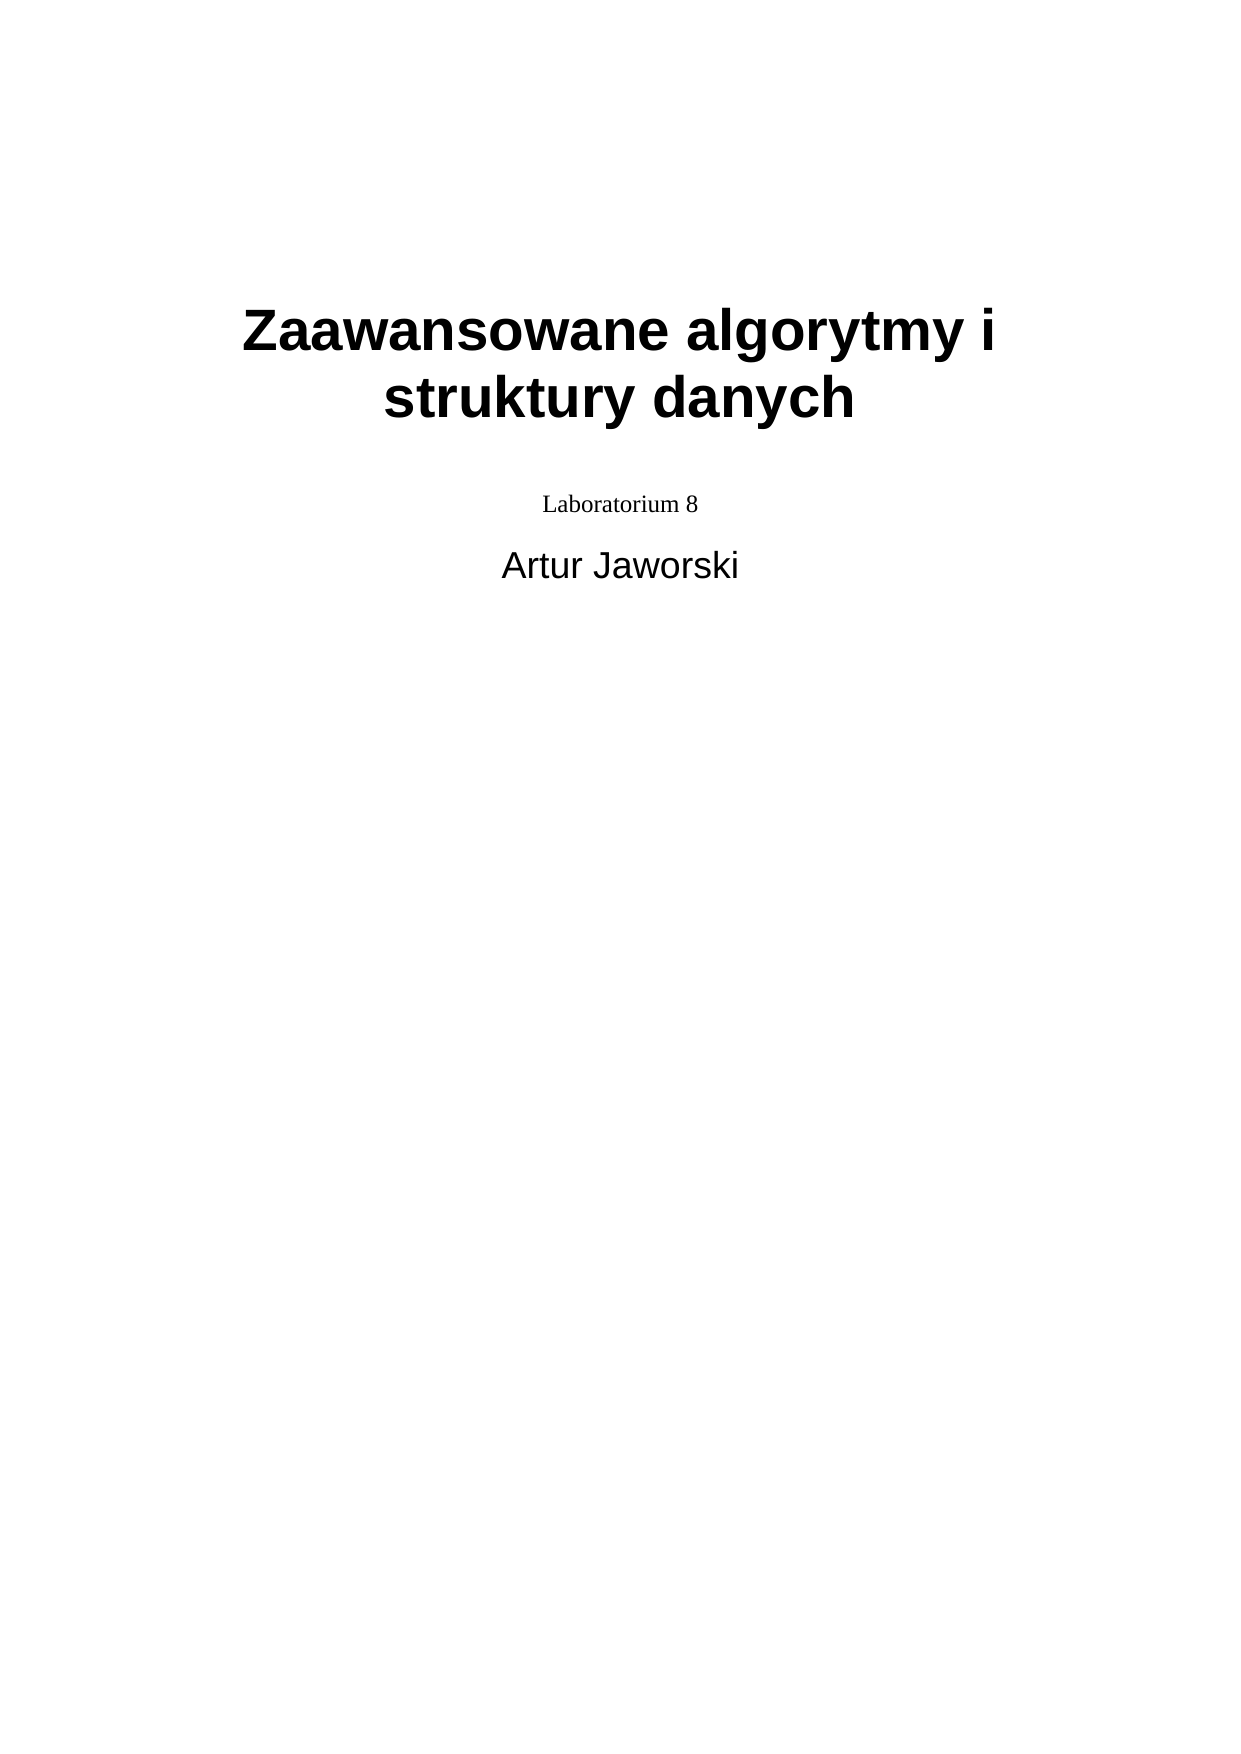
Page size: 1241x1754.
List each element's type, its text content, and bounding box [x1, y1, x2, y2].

subtitle Artur Jaworski [118, 543, 1122, 587]
title Zaawansowane algorytmy i struktury danych [118, 295, 1122, 429]
text Laboratorium 8 [118, 489, 1122, 518]
